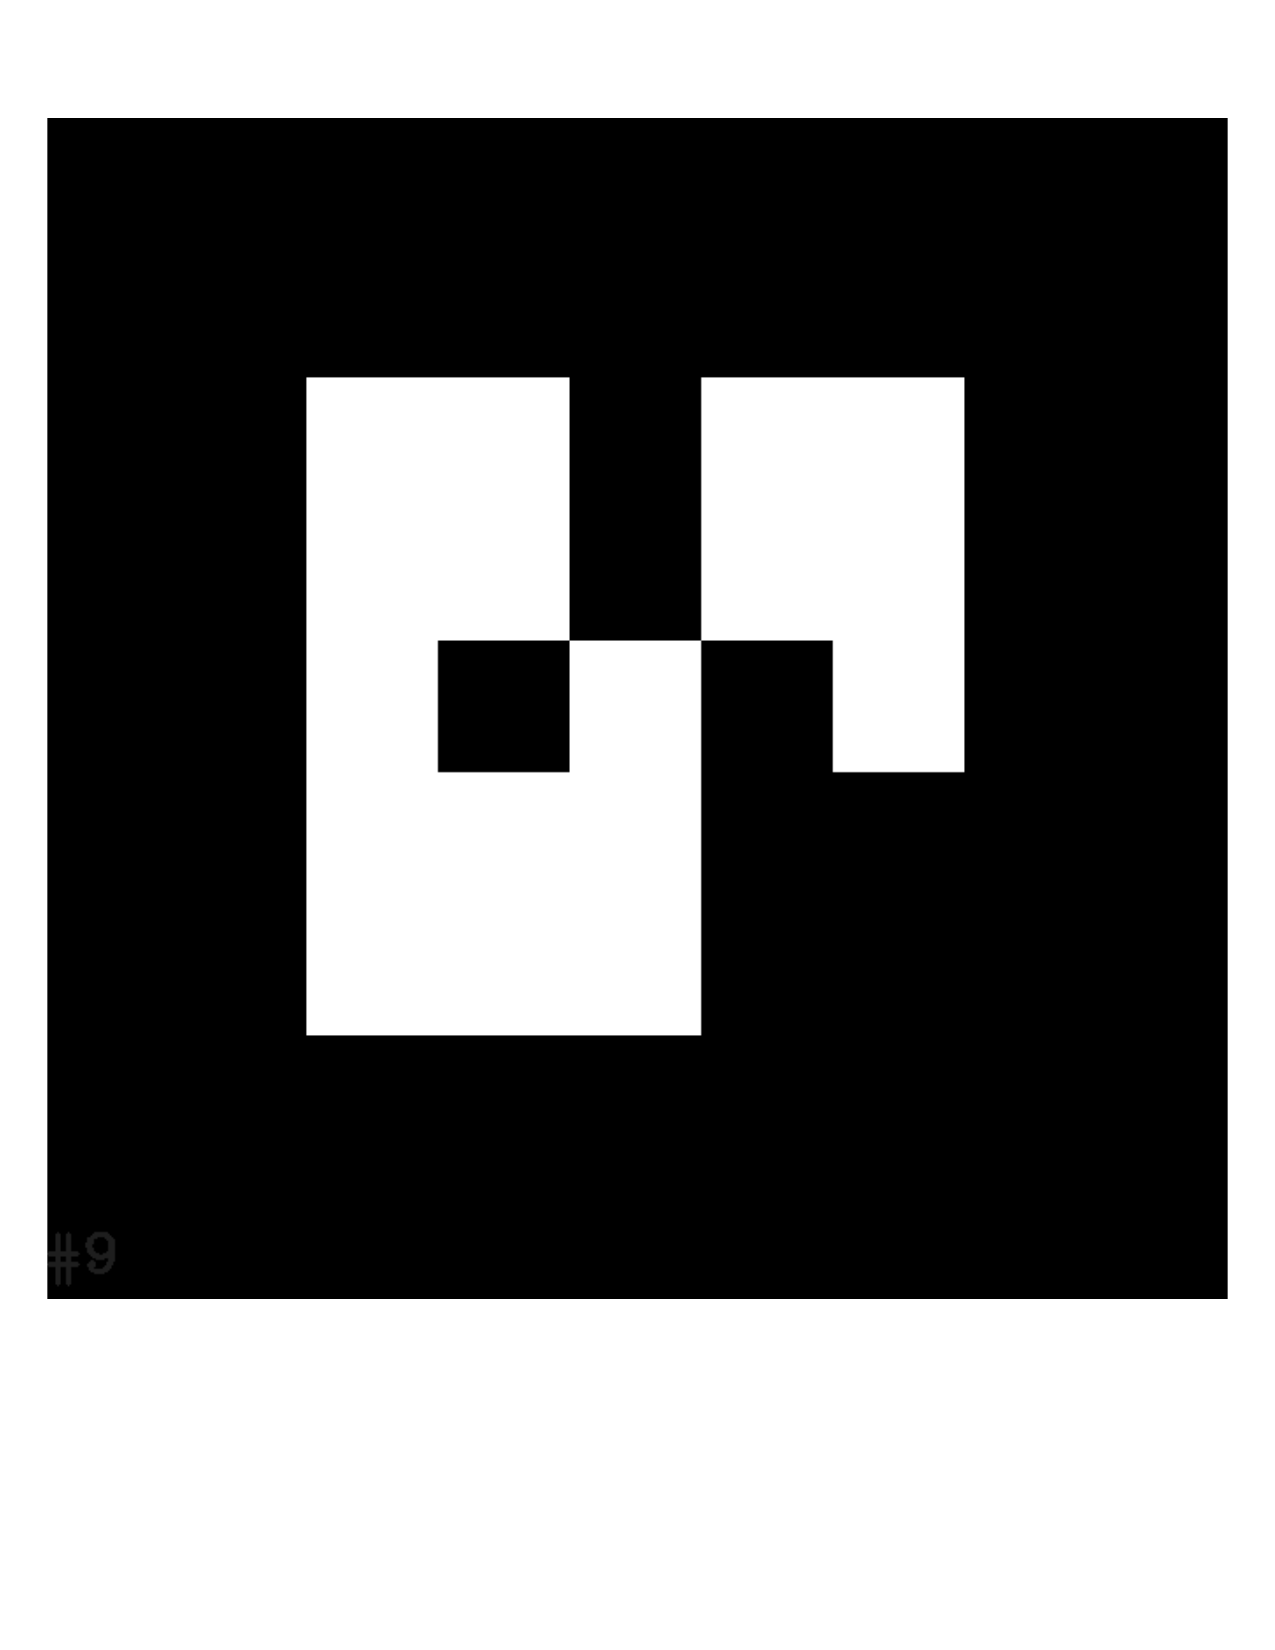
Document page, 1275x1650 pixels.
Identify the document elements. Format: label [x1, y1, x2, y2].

picture [47, 118, 1228, 1299]
